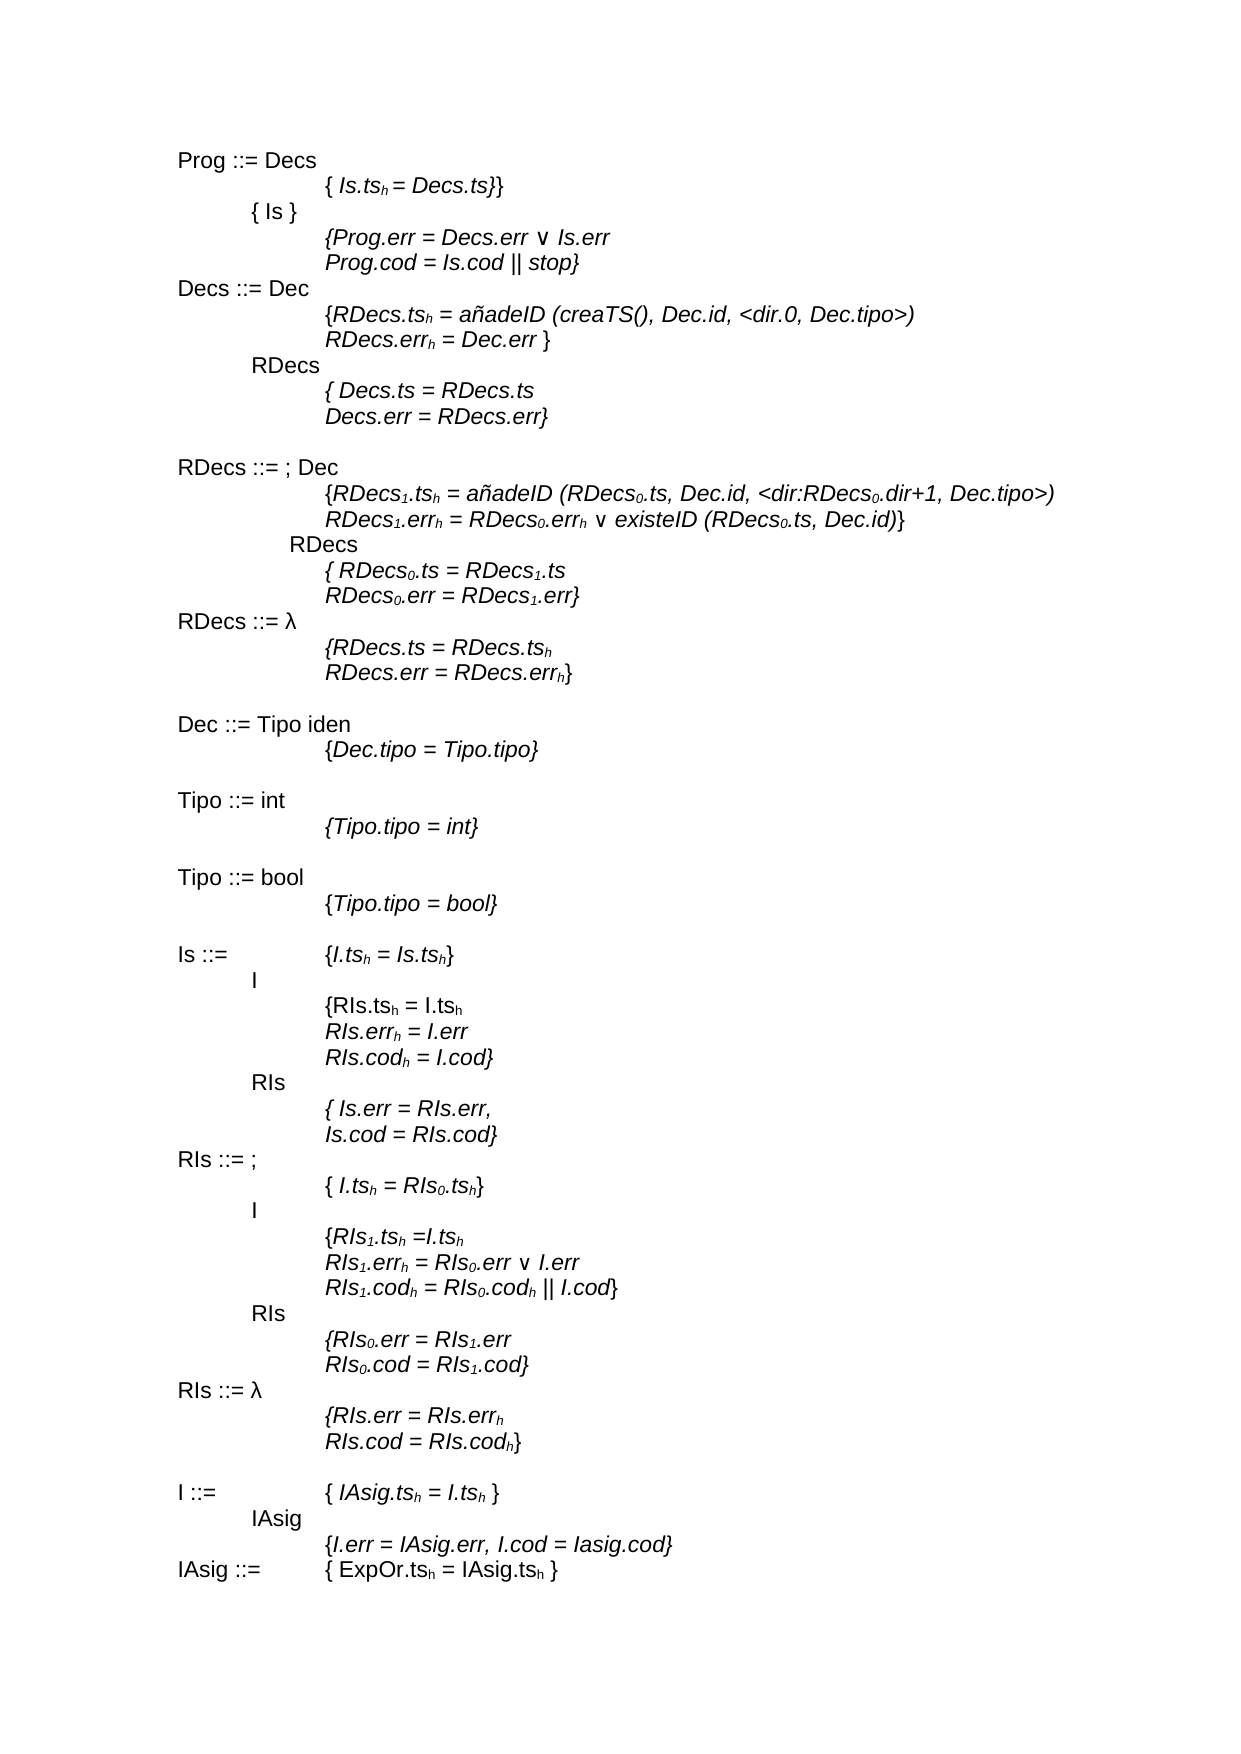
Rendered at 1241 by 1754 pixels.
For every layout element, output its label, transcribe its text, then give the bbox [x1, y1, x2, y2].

text { I.tsh = RIs0.tsh} [251, 1173, 1063, 1198]
text {RIs.tsh = I.tsh [177, 993, 1063, 1019]
text {RDecs1.tsh = añadeID (RDecs0.ts, Dec.id, <dir:RDecs0.dir+1, Dec.tipo>) [325, 481, 1063, 506]
text Dec ::= Tipo iden [177, 711, 1063, 737]
text Tipo ::= bool [177, 865, 1063, 891]
text Is ::= {I.tsh = Is.tsh} [177, 942, 1063, 968]
text { Is.tsh = Decs.ts}} [177, 173, 1063, 199]
text { Is } [177, 199, 1063, 224]
text {RIs1.tsh =I.tsh [251, 1224, 1063, 1249]
text { RDecs0.ts = RDecs1.ts [325, 558, 1063, 583]
text Decs ::= Dec [177, 276, 1063, 301]
text { Is.err = RIs.err, [251, 1096, 1063, 1121]
text RIs0.cod = RIs1.cod} [177, 1352, 1063, 1378]
text {I.err = IAsig.err, I.cod = Iasig.cod} [251, 1531, 1063, 1557]
text RIs [177, 1070, 1063, 1096]
text RDecs [177, 532, 1063, 558]
text {Dec.tipo = Tipo.tipo} [177, 737, 1063, 763]
text RDecs [177, 353, 1063, 378]
text RDecs ::= λ [177, 609, 1063, 634]
text I [177, 1198, 1063, 1224]
text I [177, 968, 1063, 993]
text {Tipo.tipo = bool} [177, 891, 1063, 916]
text {Tipo.tipo = int} [251, 814, 1063, 839]
text {RIs0.err = RIs1.err [177, 1326, 1063, 1352]
text RIs1.codh = RIs0.codh || I.cod} [251, 1275, 1063, 1301]
text {Prog.err = Decs.err ∨ Is.err [177, 224, 1063, 250]
text { Decs.ts = RDecs.ts [251, 378, 1063, 404]
text RDecs.err = RDecs.errh} [251, 660, 1063, 686]
text RIs1.errh = RIs0.err ∨ I.err [251, 1249, 1063, 1275]
text RDecs.errh = Dec.err } [251, 327, 1063, 353]
text Tipo ::= int [177, 788, 1063, 814]
text {RIs.err = RIs.errh [251, 1403, 1063, 1429]
text IAsig ::= { ExpOr.tsh = IAsig.tsh } [177, 1557, 1063, 1583]
text {RDecs.ts = RDecs.tsh [251, 634, 1063, 660]
text RIs.cod = RIs.codh} [251, 1429, 1063, 1454]
text Decs.err = RDecs.err} [251, 404, 1063, 429]
text IAsig [177, 1506, 1063, 1531]
text RDecs ::= ; Dec [177, 455, 1063, 481]
text RDecs1.errh = RDecs0.errh ∨ existeID (RDecs0.ts, Dec.id)} [325, 506, 1063, 532]
text Prog ::= Decs [177, 148, 1063, 173]
text RIs ::= ; [177, 1147, 1063, 1173]
text Prog.cod = Is.cod || stop} [177, 250, 1063, 276]
text RDecs0.err = RDecs1.err} [251, 583, 1063, 609]
text RIs ::= λ [177, 1378, 1063, 1403]
text {RDecs.tsh = añadeID (creaTS(), Dec.id, <dir.0, Dec.tipo>) [177, 301, 1063, 327]
text RIs [177, 1301, 1063, 1326]
text RIs.codh = I.cod} [251, 1044, 1063, 1070]
text I ::= { IAsig.tsh = I.tsh } [177, 1480, 1063, 1506]
text RIs.errh = I.err [251, 1019, 1063, 1044]
text Is.cod = RIs.cod} [251, 1121, 1063, 1147]
